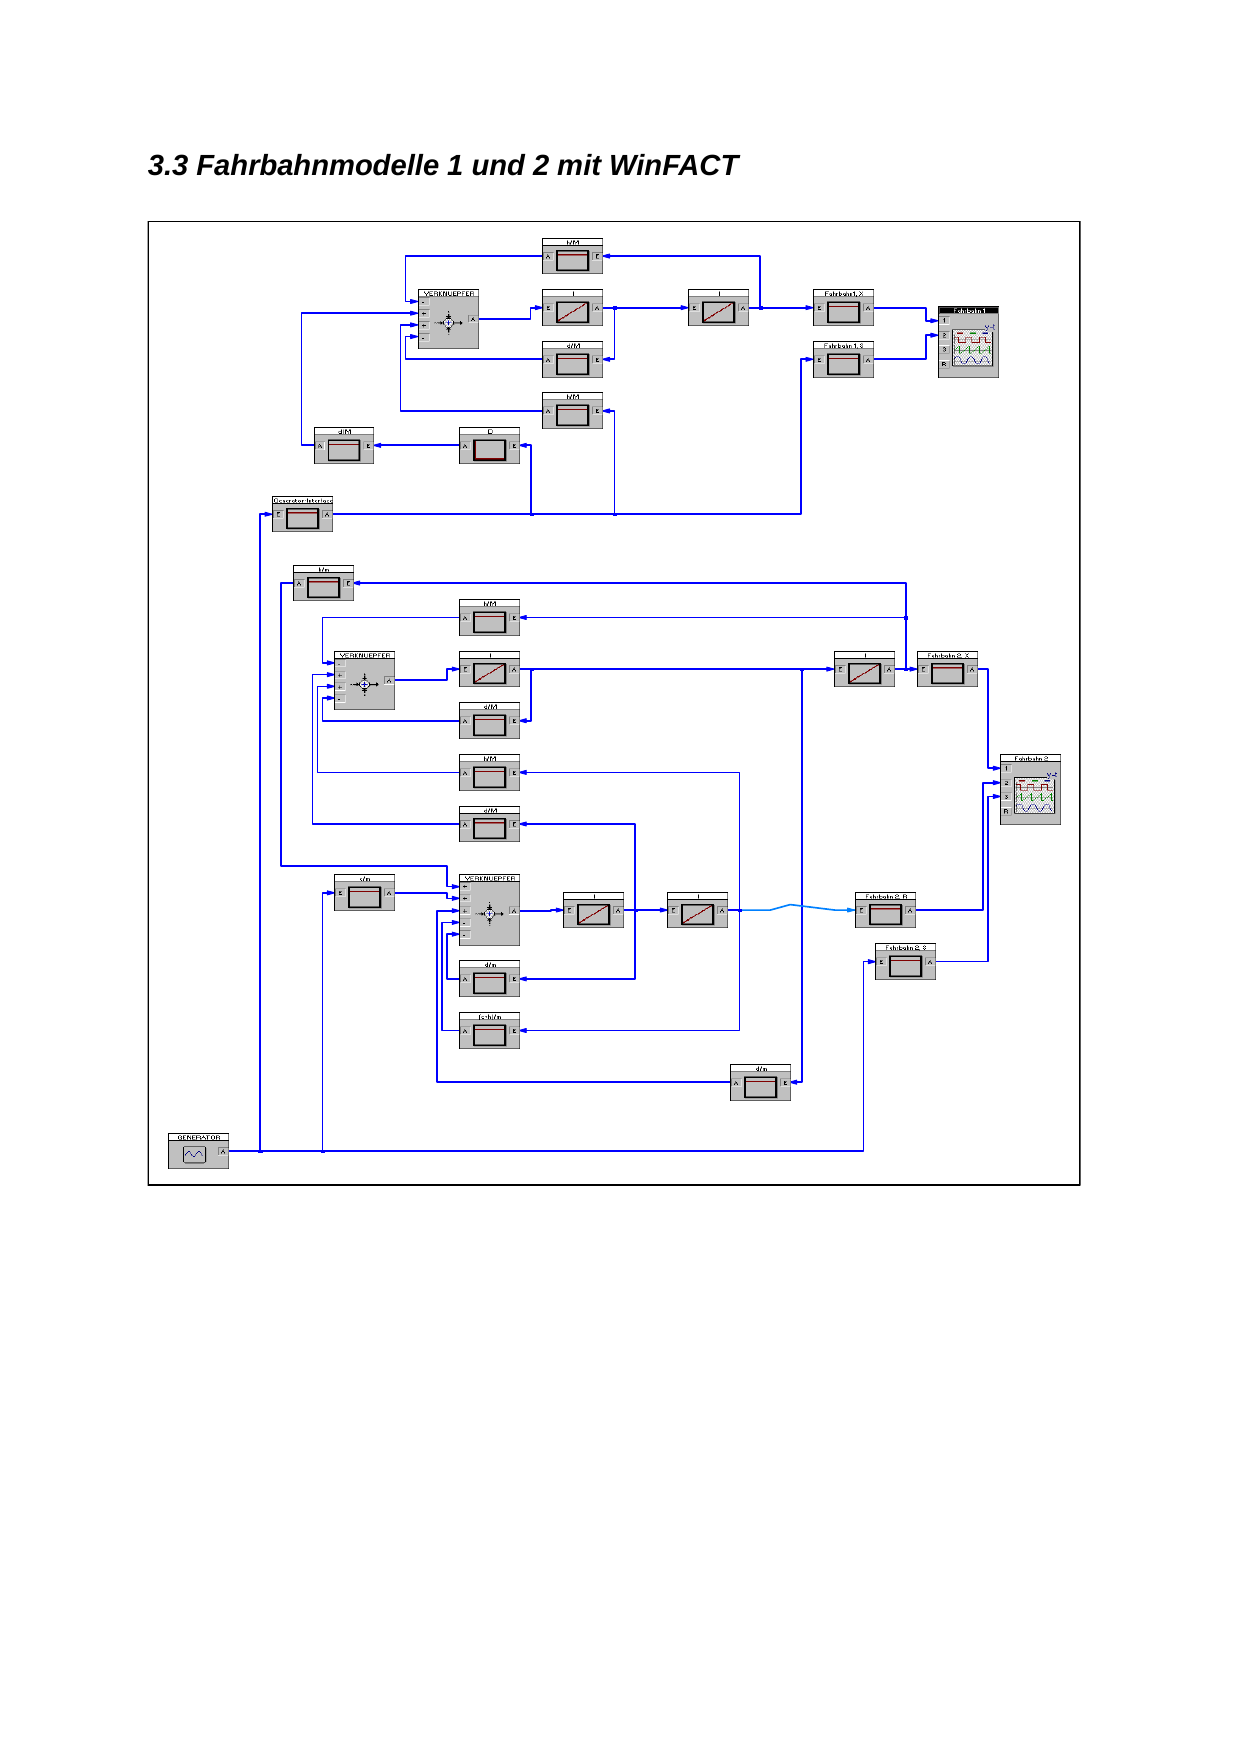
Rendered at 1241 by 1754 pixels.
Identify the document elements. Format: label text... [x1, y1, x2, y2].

subtitle 3.3 Fahrbahnmodelle 1 und 2 mit WinFACT [148, 148, 1093, 181]
